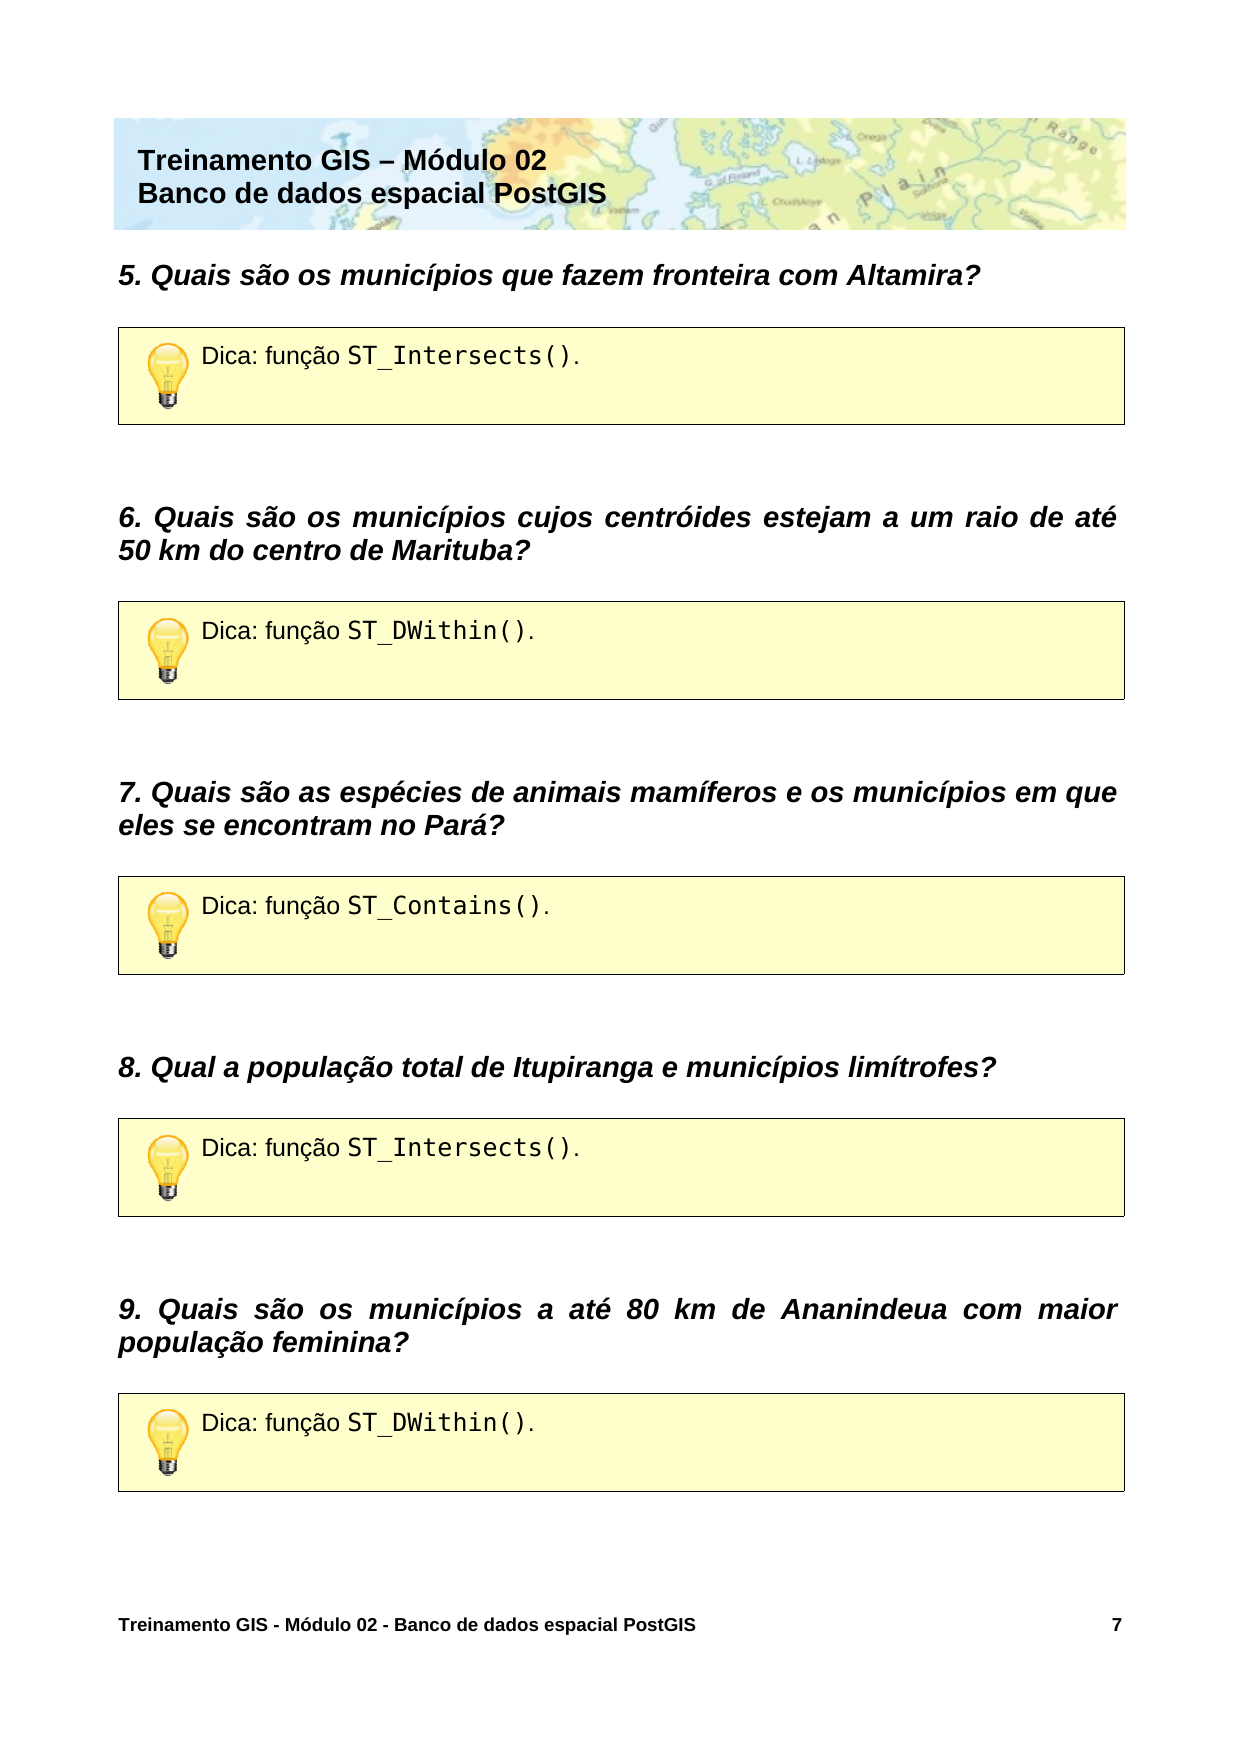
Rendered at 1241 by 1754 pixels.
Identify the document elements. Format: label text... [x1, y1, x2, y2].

text Dica: função ST_DWithin(). [202, 616, 1109, 645]
subtitle 9. Quais são os municípios a até 80 km de Ananindeua com maior população feminina? [118, 1293, 1122, 1358]
text Dica: função ST_Intersects(). [202, 1133, 1109, 1162]
subtitle 8. Qual a população total de Itupiranga e municípios limítrofes? [118, 1051, 1122, 1084]
text Dica: função ST_Contains(). [202, 891, 1109, 920]
picture [133, 891, 202, 960]
subtitle 6. Quais são os municípios cujos centróides estejam a um raio de até 50 km do centro de Marituba? [118, 501, 1122, 567]
text Dica: função ST_DWithin(). [202, 1408, 1109, 1437]
picture [133, 616, 202, 685]
text Dica: função ST_Intersects(). [202, 341, 1109, 371]
subtitle 7. Quais são as espécies de animais mamíferos e os municípios em que eles se encontram no Pará? [118, 776, 1122, 841]
subtitle 5. Quais são os municípios que fazem fronteira com Altamira? [118, 259, 1122, 292]
picture [133, 341, 202, 410]
picture [133, 1133, 202, 1202]
picture [133, 1408, 202, 1477]
